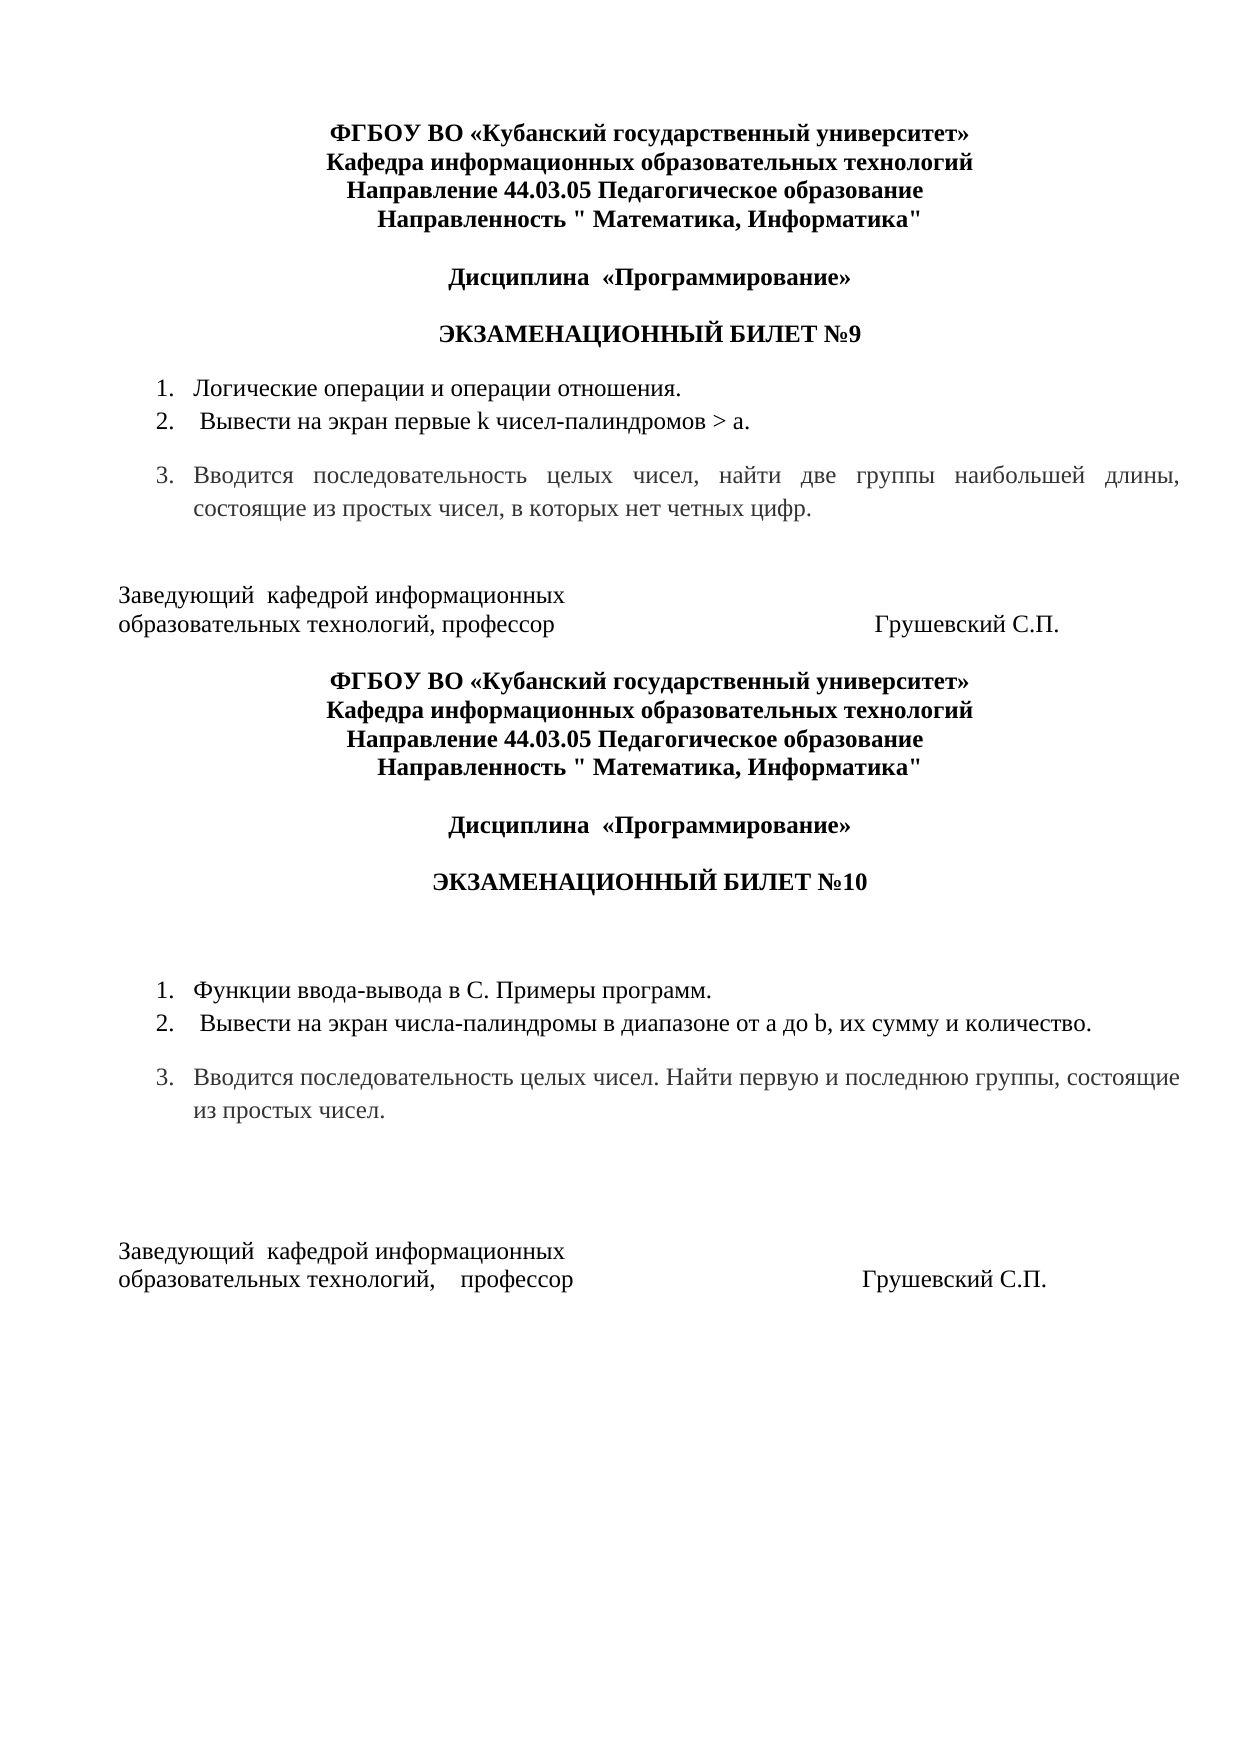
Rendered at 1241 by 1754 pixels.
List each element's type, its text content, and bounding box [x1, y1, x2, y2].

text ЭКЗАМЕНАЦИОННЫЙ БИЛЕТ №9 [118, 319, 1181, 348]
text Направленность " Математика, Информатика" [118, 752, 1181, 781]
list Функции ввода-вывода в С. Примеры программ. [156, 975, 1181, 1004]
text Дисциплина «Программирование» [118, 262, 1181, 291]
list Вводится последовательность целых чисел. Найти первую и последнюю группы, состоящие из простых чисел. [156, 1062, 1181, 1124]
text Дисциплина «Программирование» [118, 810, 1181, 839]
text Направление 44.03.05 Педагогическое образование [88, 724, 1181, 752]
text Кафедра информационных образовательных технологий [118, 147, 1181, 176]
text Заведующий кафедрой информационных [118, 580, 1181, 609]
list Вывести на экран числа-палиндромы в диапазоне от a до b, их сумму и количество. [156, 1008, 1181, 1037]
list Вывести на экран первые k чисел-палиндромов > a. [156, 406, 1181, 435]
list Логические операции и операции отношения. [156, 373, 1181, 402]
text образовательных технологий, профессор Грушевский С.П. [118, 609, 1181, 637]
text образовательных технологий, профессор Грушевский С.П. [118, 1264, 1181, 1293]
list Вводится последовательность целых чисел, найти две группы наибольшей длины, состоящие из простых чисел, в которых нет четных цифр. [156, 460, 1181, 522]
text ФГБОУ ВО «Кубанский государственный университет» [118, 666, 1181, 695]
text ФГБОУ ВО «Кубанский государственный университет» [118, 118, 1181, 147]
text ЭКЗАМЕНАЦИОННЫЙ БИЛЕТ №10 [118, 867, 1181, 896]
text Заведующий кафедрой информационных [118, 1236, 1181, 1264]
text Кафедра информационных образовательных технологий [118, 695, 1181, 724]
text Направленность " Математика, Информатика" [118, 204, 1181, 233]
text Направление 44.03.05 Педагогическое образование [88, 176, 1181, 204]
